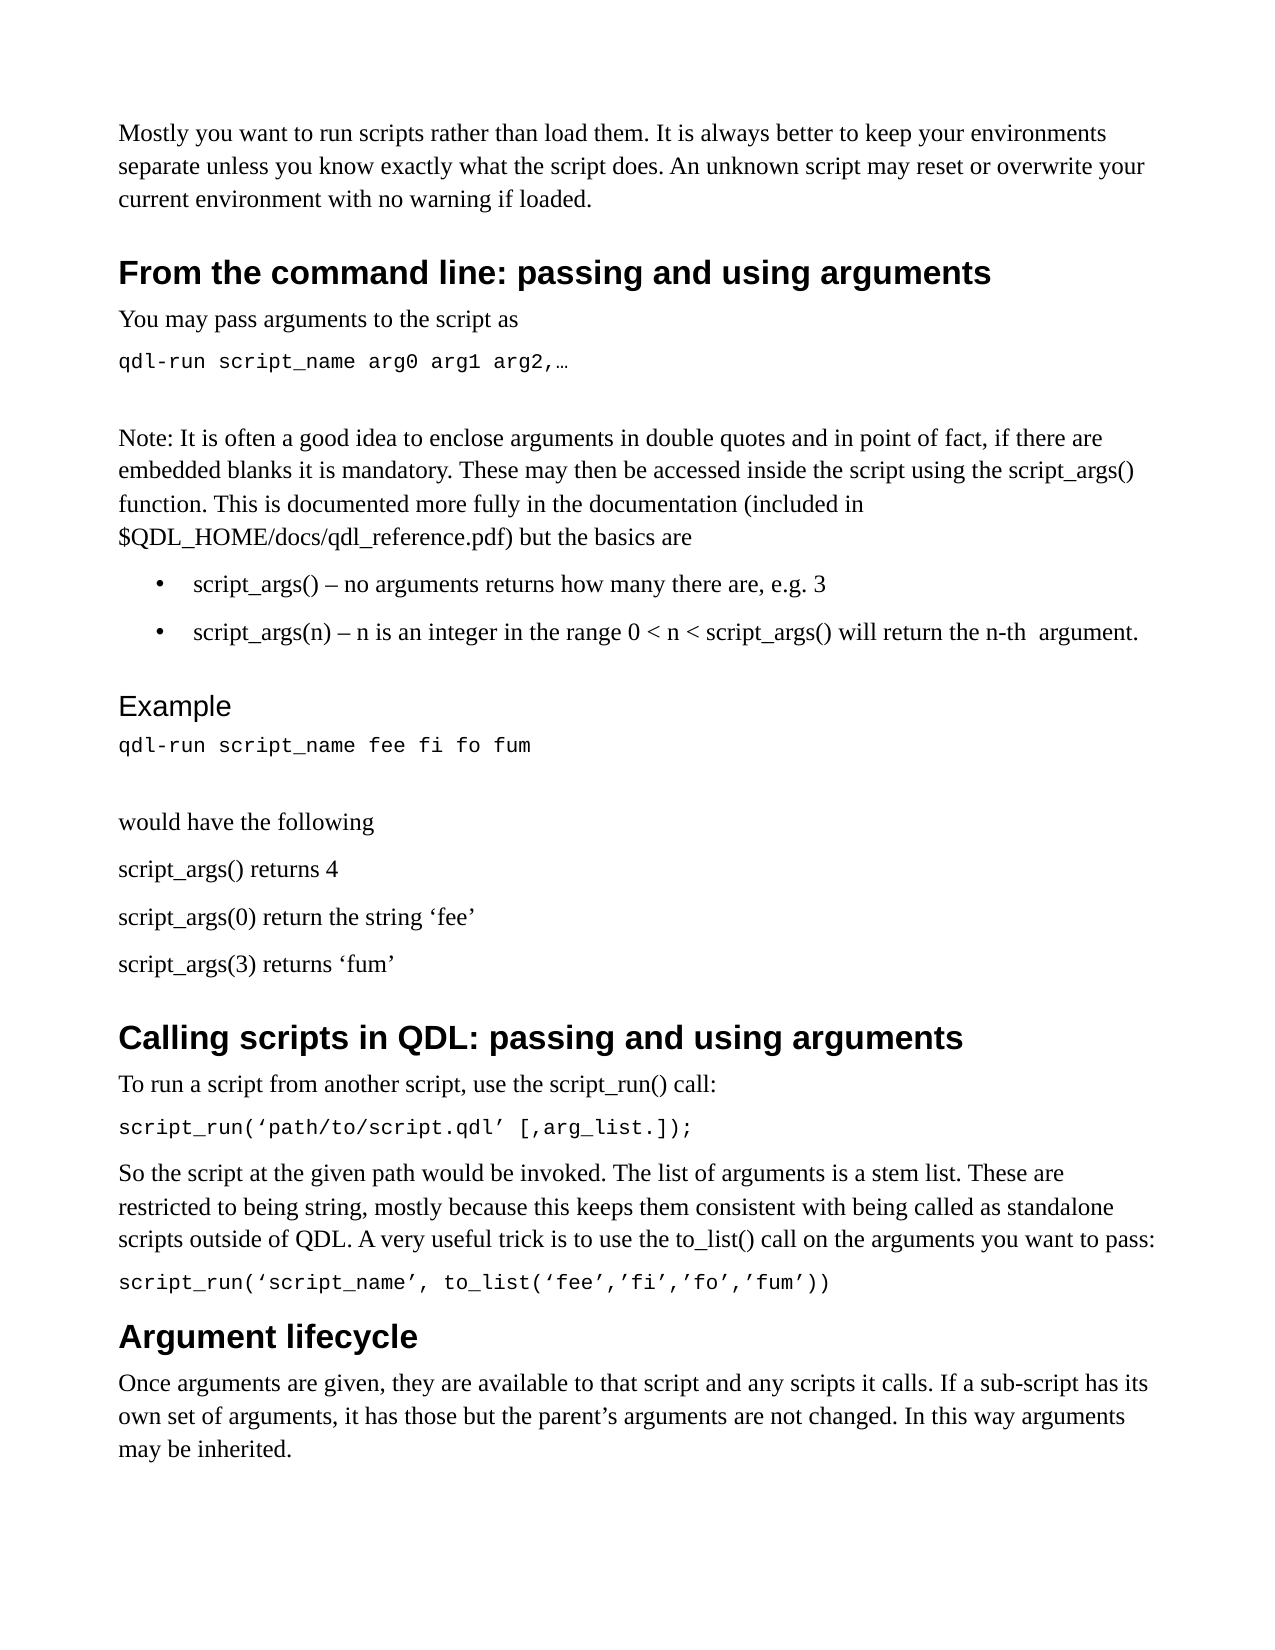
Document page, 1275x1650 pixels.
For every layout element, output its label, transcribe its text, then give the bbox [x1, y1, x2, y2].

subtitle From the command line: passing and using arguments [118, 253, 1157, 291]
subtitle Argument lifecycle [118, 1317, 1157, 1355]
text script_args() returns 4 [118, 854, 1157, 883]
text Once arguments are given, they are available to that script and any scripts it calls. If a sub-script has its own set of arguments, it has those but the parent’s arguments are not changed. In this way arguments may be inherited. [118, 1368, 1157, 1463]
text qdl-run script_name arg0 arg1 arg2,… [118, 351, 1157, 375]
text To run a script from another script, use the script_run() call: [118, 1069, 1157, 1098]
list script_args() – no arguments returns how many there are, e.g. 3 [156, 569, 1157, 598]
text script_args(0) return the string ‘fee’ [118, 902, 1157, 931]
text script_run(‘path/to/script.qdl’ [,arg_list.]); [118, 1117, 1157, 1140]
text would have the following [118, 807, 1157, 836]
text script_run(‘script_name’, to_list(‘fee’,’fi’,’fo’,’fum’)) [118, 1272, 1157, 1296]
text You may pass arguments to the script as [118, 304, 1157, 332]
list script_args(n) – n is an integer in the range 0 < n < script_args() will return the n-th argument. [156, 617, 1157, 646]
text So the script at the given path would be invoked. The list of arguments is a stem list. These are restricted to being string, mostly because this keeps them consistent with being called as standalone scripts outside of QDL. A very useful trick is to use the to_list() call on the arguments you want to pass: [118, 1158, 1157, 1253]
text script_args(3) returns ‘fum’ [118, 949, 1157, 978]
subtitle Example [118, 689, 1157, 723]
text qdl-run script_name fee fi fo fum [118, 736, 1157, 759]
text Mostly you want to run scripts rather than load them. It is always better to keep your environments separate unless you know exactly what the script does. An unknown script may reset or overwrite your current environment with no warning if loaded. [118, 118, 1157, 213]
text Note: It is often a good idea to enclose arguments in double quotes and in point of fact, if there are embedded blanks it is mandatory. These may then be accessed inside the script using the script_args() function. This is documented more fully in the documentation (included in $QDL_HOME/docs/qdl_reference.pdf) but the basics are [118, 423, 1157, 550]
subtitle Calling scripts in QDL: passing and using arguments [118, 1018, 1157, 1057]
